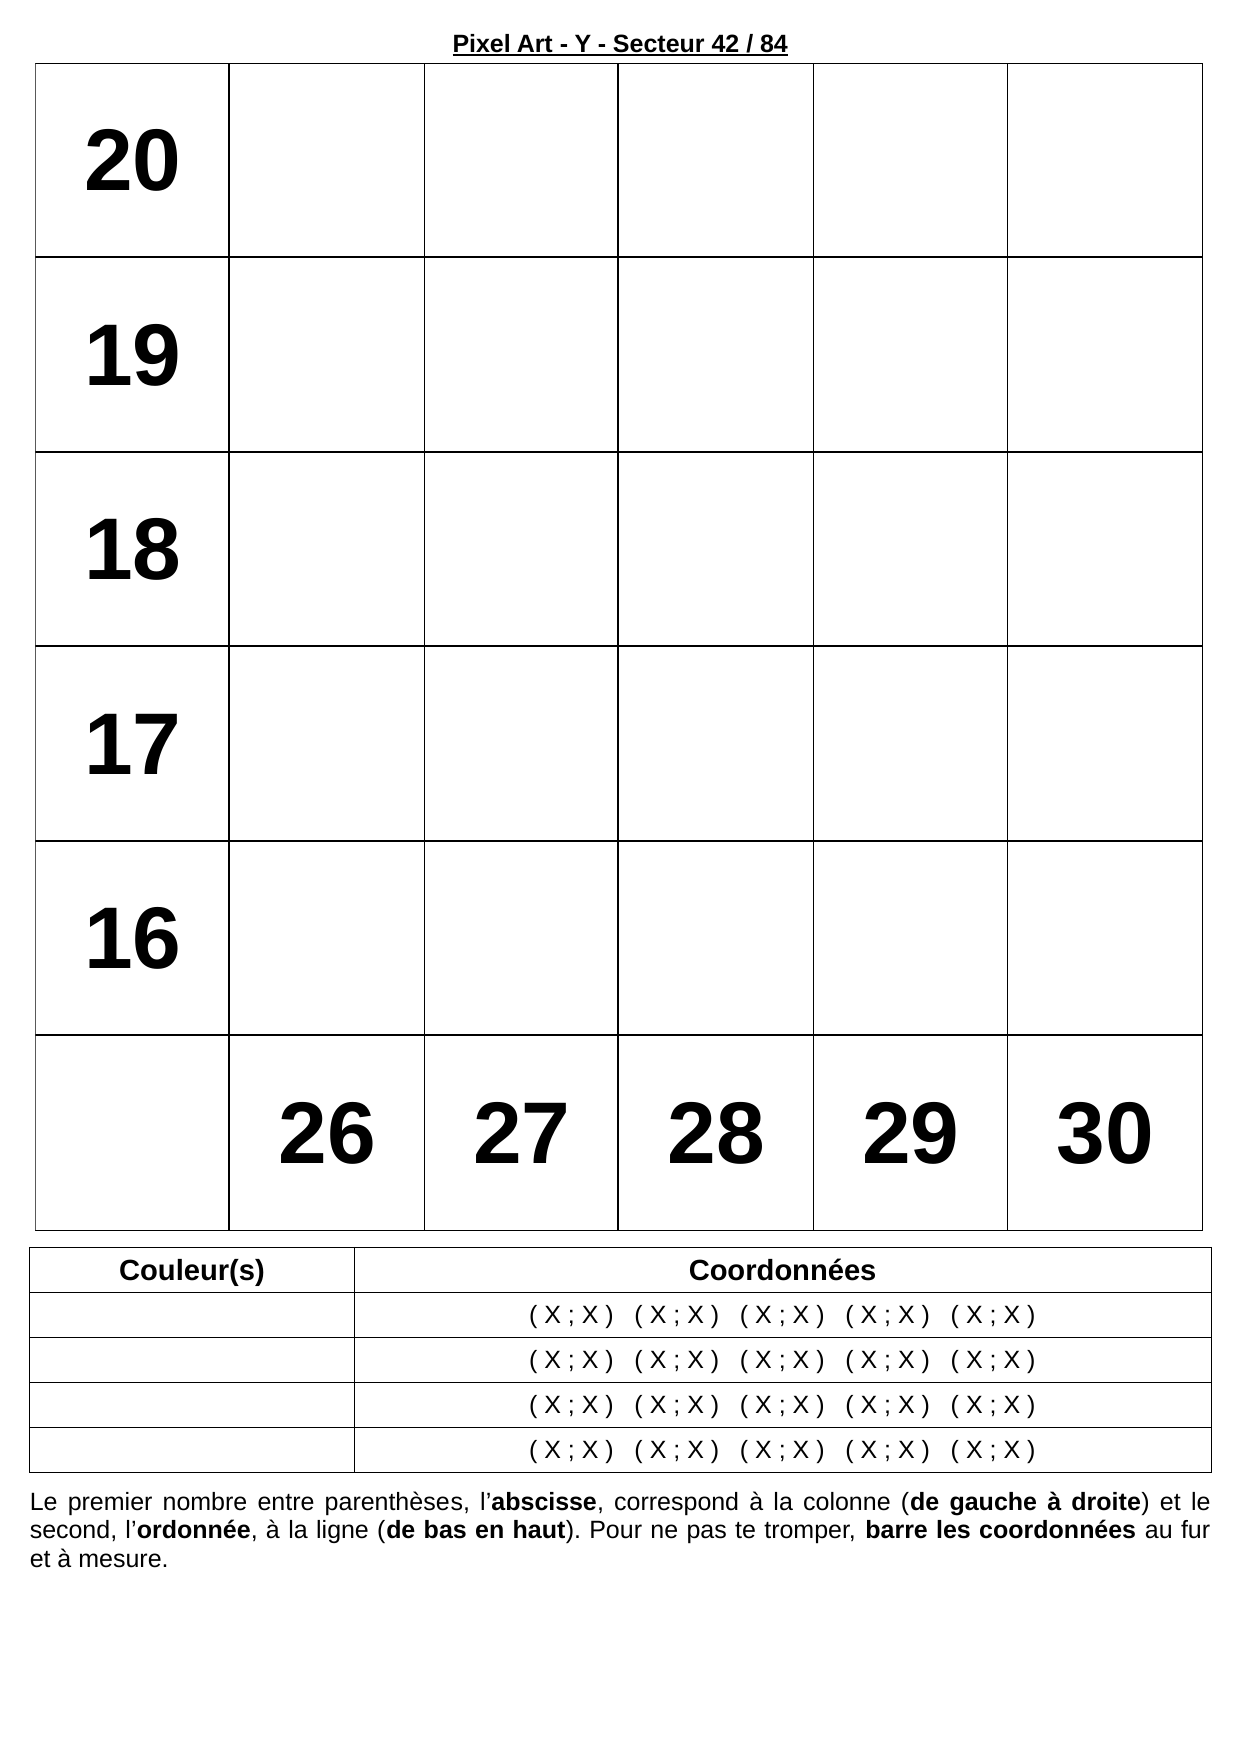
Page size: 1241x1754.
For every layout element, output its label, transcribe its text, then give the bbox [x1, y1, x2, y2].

table_cell ( X ; X ) ( X ; X ) ( X ; X ) ( X ; X ) ( X ; X ) [355, 1293, 1211, 1337]
text Pixel Art - Y - Secteur 42 / 84 [29, 29, 1211, 58]
table_cell ( X ; X ) ( X ; X ) ( X ; X ) ( X ; X ) ( X ; X ) [355, 1338, 1211, 1382]
text Le premier nombre entre parenthèses, l’abscisse, correspond à la colonne (de gauche à droite) et le second, l’ordonnée, à la ligne (de bas en haut). Pour ne pas te tromper, barre les coordonnées au fur et à mesure. [29, 1487, 1211, 1573]
table_cell [30, 1293, 354, 1337]
table_header Coordonnées [355, 1248, 1211, 1292]
table_cell ( X ; X ) ( X ; X ) ( X ; X ) ( X ; X ) ( X ; X ) [355, 1428, 1211, 1472]
table_cell ( X ; X ) ( X ; X ) ( X ; X ) ( X ; X ) ( X ; X ) [355, 1383, 1211, 1427]
table_cell [30, 1338, 354, 1382]
table_cell [30, 1383, 354, 1427]
table_header Couleur(s) [30, 1248, 354, 1292]
table_cell [30, 1428, 354, 1472]
